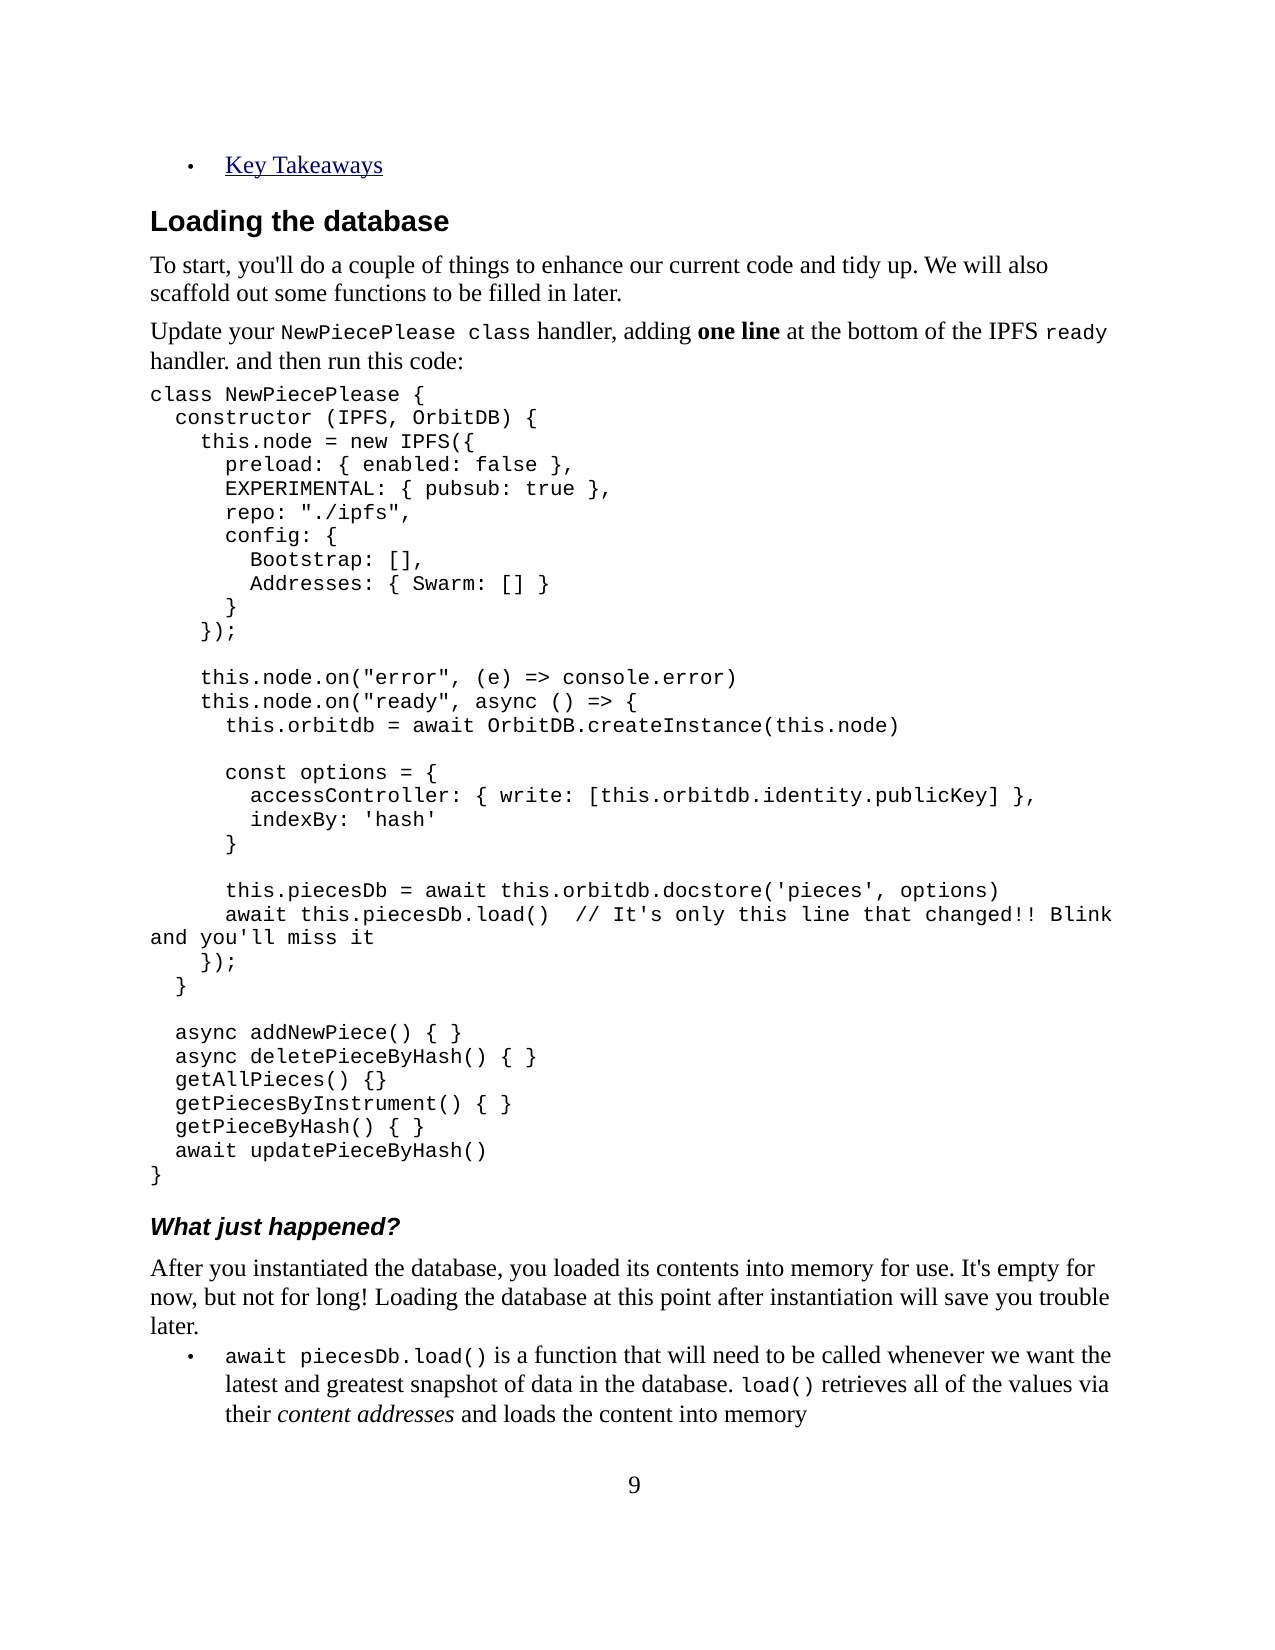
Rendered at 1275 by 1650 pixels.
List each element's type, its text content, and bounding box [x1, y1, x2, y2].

text class NewPiecePlease { [150, 383, 1125, 407]
text constructor (IPFS, OrbitDB) { [150, 407, 1125, 431]
text this.orbitdb = await OrbitDB.createInstance(this.node) [150, 714, 1125, 738]
text const options = { [150, 762, 1125, 786]
text getAllPieces() {} [150, 1069, 1125, 1093]
text async addNewPiece() { } [150, 1022, 1125, 1046]
text } [150, 596, 1125, 620]
text this.node.on("error", (e) => console.error) [150, 667, 1125, 691]
text Addresses: { Swarm: [] } [150, 573, 1125, 596]
text To start, you'll do a couple of things to enhance our current code and tidy up. We will also scaffold out some functions to be filled in later. [150, 250, 1125, 307]
subtitle What just happened? [150, 1212, 1125, 1241]
text }); [150, 951, 1125, 975]
text } [150, 1164, 1125, 1187]
text this.node.on("ready", async () => { [150, 691, 1125, 714]
text async deletePieceByHash() { } [150, 1046, 1125, 1069]
text getPieceByHash() { } [150, 1117, 1125, 1140]
text this.piecesDb = await this.orbitdb.docstore('pieces', options) [150, 880, 1125, 904]
list await piecesDb.load() is a function that will need to be called whenever we want the latest and greatest snapshot of data in the database. load() retrieves all of the values via their content addresses and loads the content into memory [187, 1340, 1125, 1428]
text }); [150, 620, 1125, 644]
text preload: { enabled: false }, [150, 454, 1125, 478]
text Update your NewPiecePlease class handler, adding one line at the bottom of the IPFS ready handler. and then run this code: [150, 316, 1125, 374]
text After you instantiated the database, you loaded its contents into memory for use. It's empty for now, but not for long! Loading the database at this point after instantiation will save you trouble later. [150, 1253, 1125, 1340]
text Bootstrap: [], [150, 549, 1125, 573]
text await this.piecesDb.load() // It's only this line that changed!! Blink and you'll miss it [150, 904, 1125, 951]
text await updatePieceByHash() [150, 1140, 1125, 1164]
text EXPERIMENTAL: { pubsub: true }, [150, 478, 1125, 502]
text getPiecesByInstrument() { } [150, 1093, 1125, 1117]
text config: { [150, 525, 1125, 549]
text repo: "./ipfs", [150, 502, 1125, 525]
text indexBy: 'hash' [150, 809, 1125, 833]
text accessController: { write: [this.orbitdb.identity.publicKey] }, [150, 786, 1125, 809]
text this.node = new IPFS({ [150, 431, 1125, 454]
list Key Takeaways [187, 150, 1125, 179]
subtitle Loading the database [150, 204, 1125, 237]
text } [150, 975, 1125, 998]
text } [150, 833, 1125, 856]
